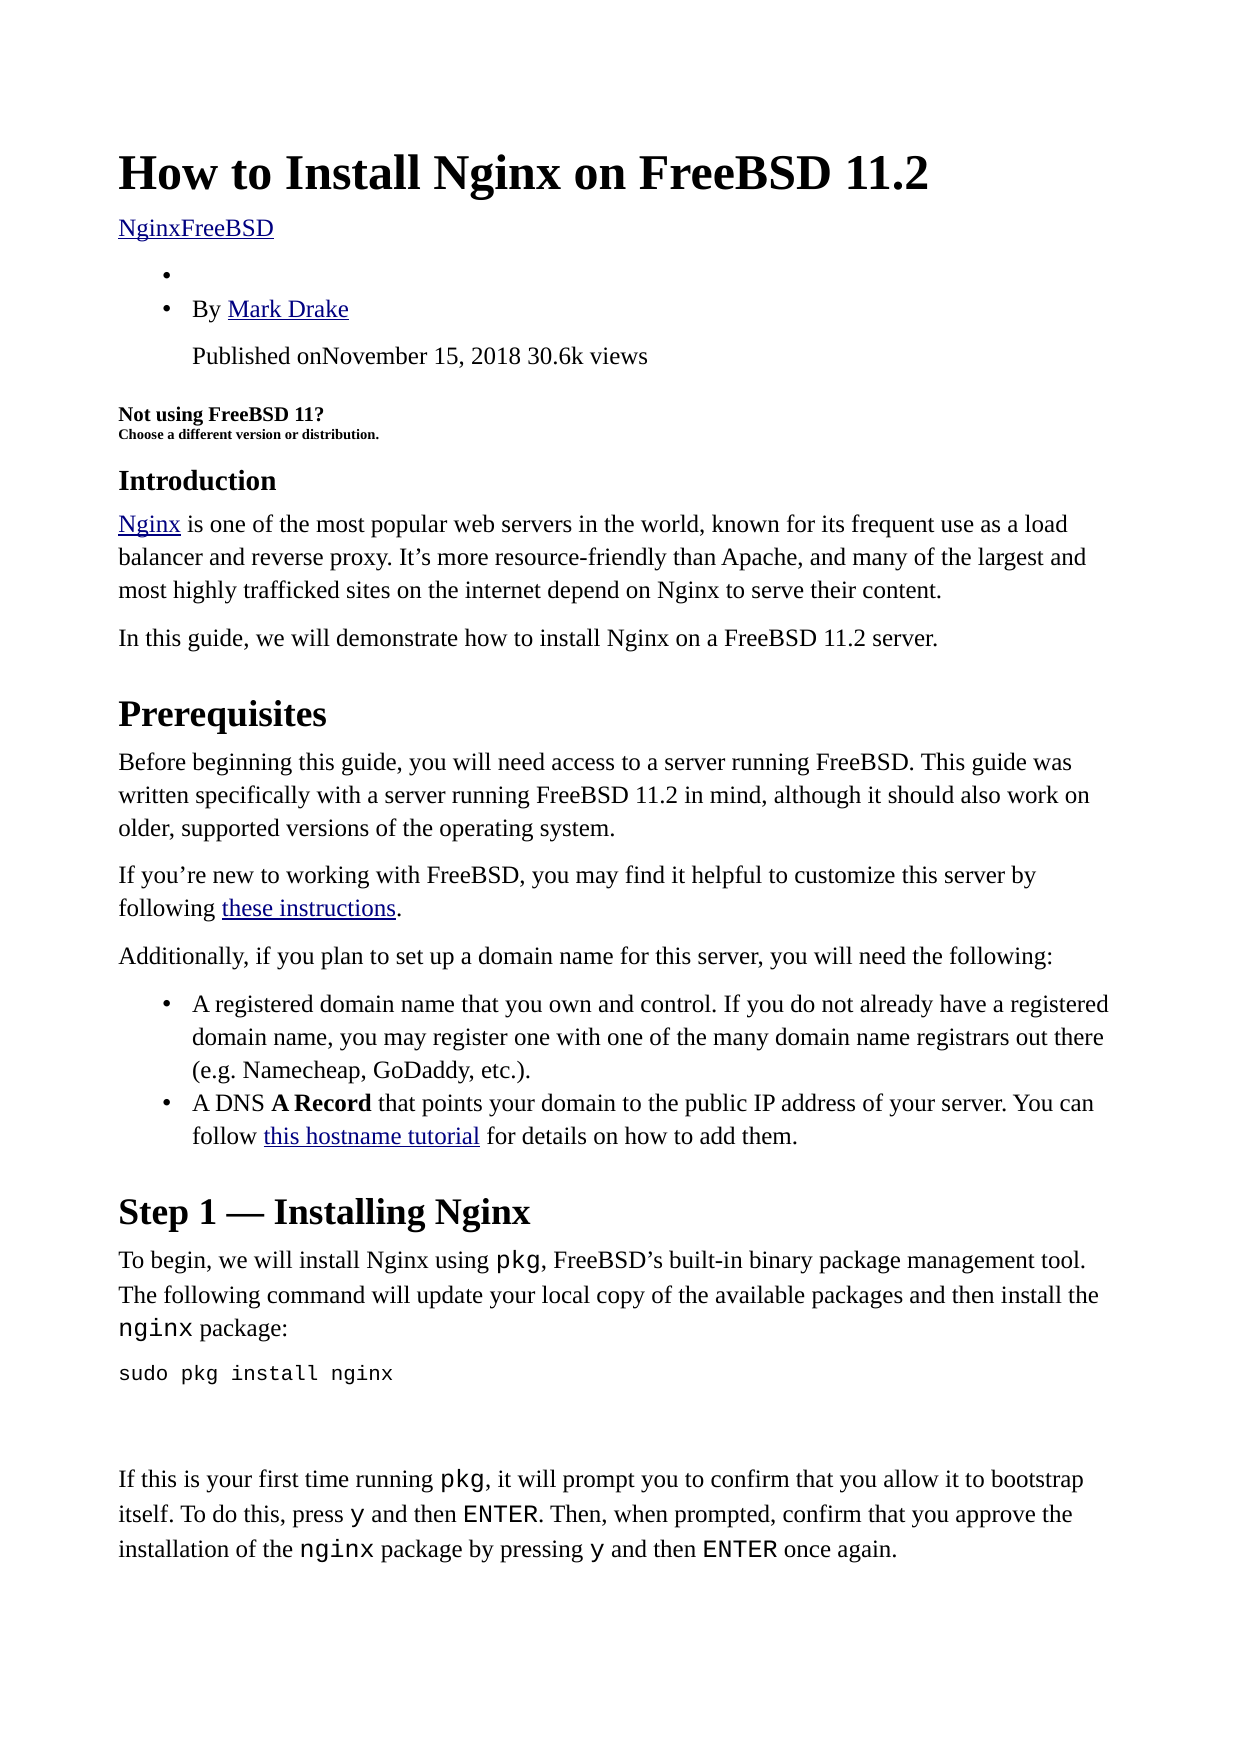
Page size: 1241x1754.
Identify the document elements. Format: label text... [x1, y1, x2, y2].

list A registered domain name that you own and control. If you do not already have a registered domain name, you may register one with one of the many domain name registrars out there (e.g. Namecheap, GoDaddy, etc.). [162, 989, 1122, 1083]
list A DNS A Record that points your domain to the public IP address of your server. You can follow this hostname tutorial for details on how to add them. [162, 1088, 1122, 1149]
text NginxFreeBSD [118, 213, 1122, 242]
subtitle Introduction [118, 463, 1122, 497]
subtitle Prerequisites [118, 691, 1122, 734]
list Published onNovember 15, 2018 30.6k views [162, 341, 1122, 370]
text If you’re new to working with FreeBSD, you may find it helpful to customize this server by following these instructions. [118, 861, 1122, 922]
text Before beginning this guide, you will need access to a server running FreeBSD. This guide was written specifically with a server running FreeBSD 11.2 in mind, although it should also work on older, supported versions of the operating system. [118, 747, 1122, 842]
text Additionally, if you plan to set up a domain name for this server, you will need the following: [118, 941, 1122, 970]
list By Mark Drake [162, 294, 1122, 322]
subtitle Not using FreeBSD 11? Choose a different version or distribution. [118, 401, 1122, 442]
text Nginx is one of the most popular web servers in the world, known for its frequent use as a load balancer and reverse proxy. It’s more resource-friendly than Apache, and many of the largest and most highly trafficked sites on the internet depend on Nginx to serve their content. [118, 509, 1122, 604]
text sudo pkg install nginx [118, 1363, 1122, 1387]
subtitle Step 1 — Installing Nginx [118, 1189, 1122, 1232]
subtitle How to Install Nginx on FreeBSD 11.2 [118, 143, 1122, 201]
text If this is your first time running pkg, it will prompt you to confirm that you allow it to bootstrap itself. To do this, press y and then ENTER. Then, when prompted, confirm that you approve the installation of the nginx package by pressing y and then ENTER once again. [118, 1464, 1122, 1565]
text To begin, we will install Nginx using pkg, FreeBSD’s built-in binary package management tool. The following command will update your local copy of the available packages and then install the nginx package: [118, 1245, 1122, 1344]
text In this guide, we will demonstrate how to install Nginx on a FreeBSD 11.2 server. [118, 623, 1122, 652]
